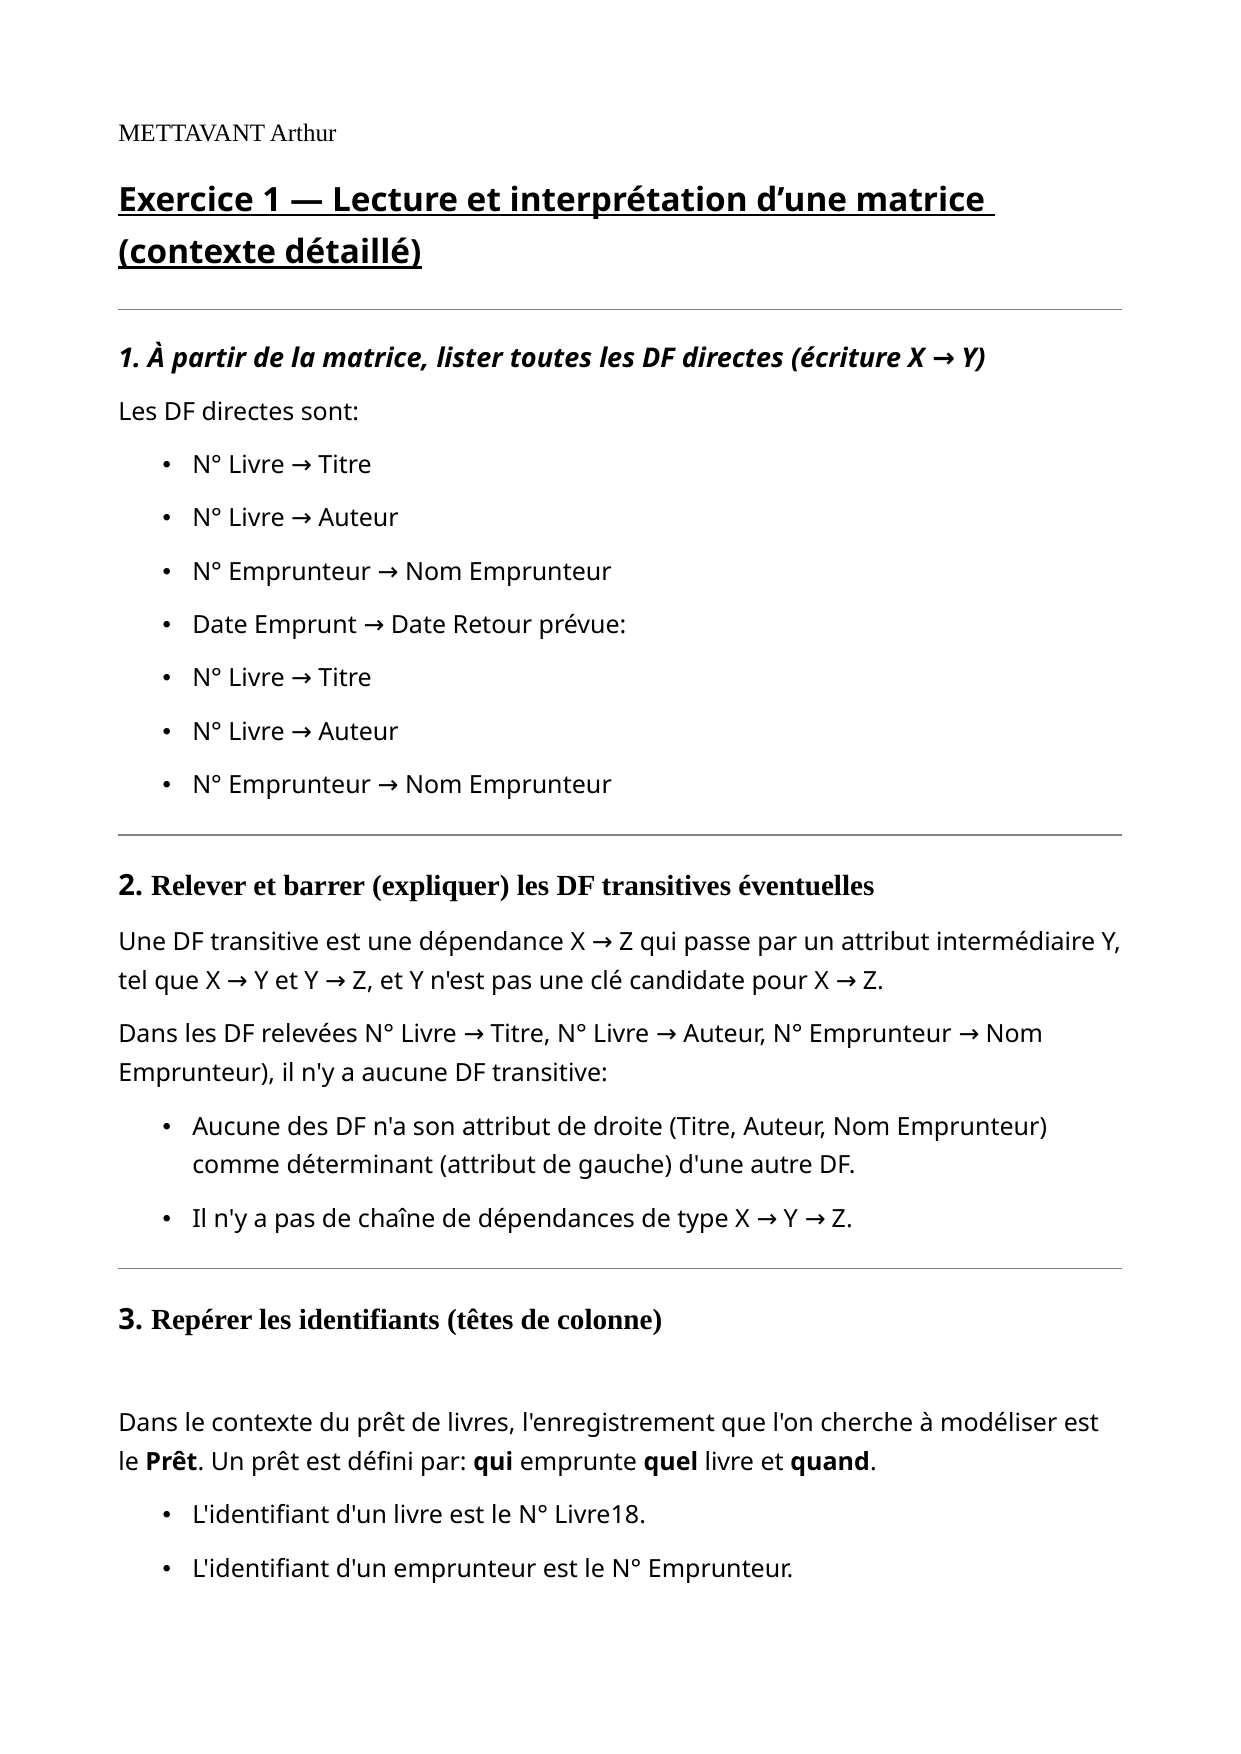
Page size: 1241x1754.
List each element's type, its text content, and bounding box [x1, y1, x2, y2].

list L'identifiant d'un livre est le N° Livre18. [162, 1497, 1122, 1531]
list Date Emprunt → Date Retour prévue: [162, 607, 1122, 641]
list Aucune des DF n'a son attribut de droite (Titre, Auteur, Nom Emprunteur) comme déterminant (attribut de gauche) d'une autre DF. [162, 1108, 1122, 1181]
list L'identifiant d'un emprunteur est le N° Emprunteur. [162, 1550, 1122, 1584]
list N° Livre → Auteur [162, 500, 1122, 534]
list N° Livre → Titre [162, 447, 1122, 481]
list N° Emprunteur → Nom Emprunteur [162, 553, 1122, 587]
list N° Livre → Titre [162, 660, 1122, 694]
text Exercice 1 — Lecture et interprétation d’une matrice (contexte détaillé) [118, 176, 1122, 273]
text Une DF transitive est une dépendance X → Z qui passe par un attribut intermédiaire Y, tel que X → Y et Y → Z, et Y n'est pas une clé candidate pour X → Z. [118, 924, 1122, 997]
list N° Emprunteur → Nom Emprunteur [162, 767, 1122, 801]
list N° Livre → Auteur [162, 713, 1122, 747]
text METTAVANT Arthur [118, 118, 1122, 147]
text 1. À partir de la matrice, lister toutes les DF directes (écriture X → Y) [118, 339, 1122, 376]
text Les DF directes sont: [118, 393, 1122, 427]
subtitle 2. Relever et barrer (expliquer) les DF transitives éventuelles [118, 864, 1122, 904]
list Il n'y a pas de chaîne de dépendances de type X → Y → Z. [162, 1200, 1122, 1234]
text Dans le contexte du prêt de livres, l'enregistrement que l'on cherche à modéliser est le Prêt. Un prêt est défini par: qui emprunte quel livre et quand. [118, 1405, 1122, 1478]
subtitle 3. Repérer les identifiants (têtes de colonne) [118, 1298, 1122, 1338]
text Dans les DF relevées N° Livre → Titre, N° Livre → Auteur, N° Emprunteur → Nom Emprunteur), il n'y a aucune DF transitive: [118, 1016, 1122, 1089]
